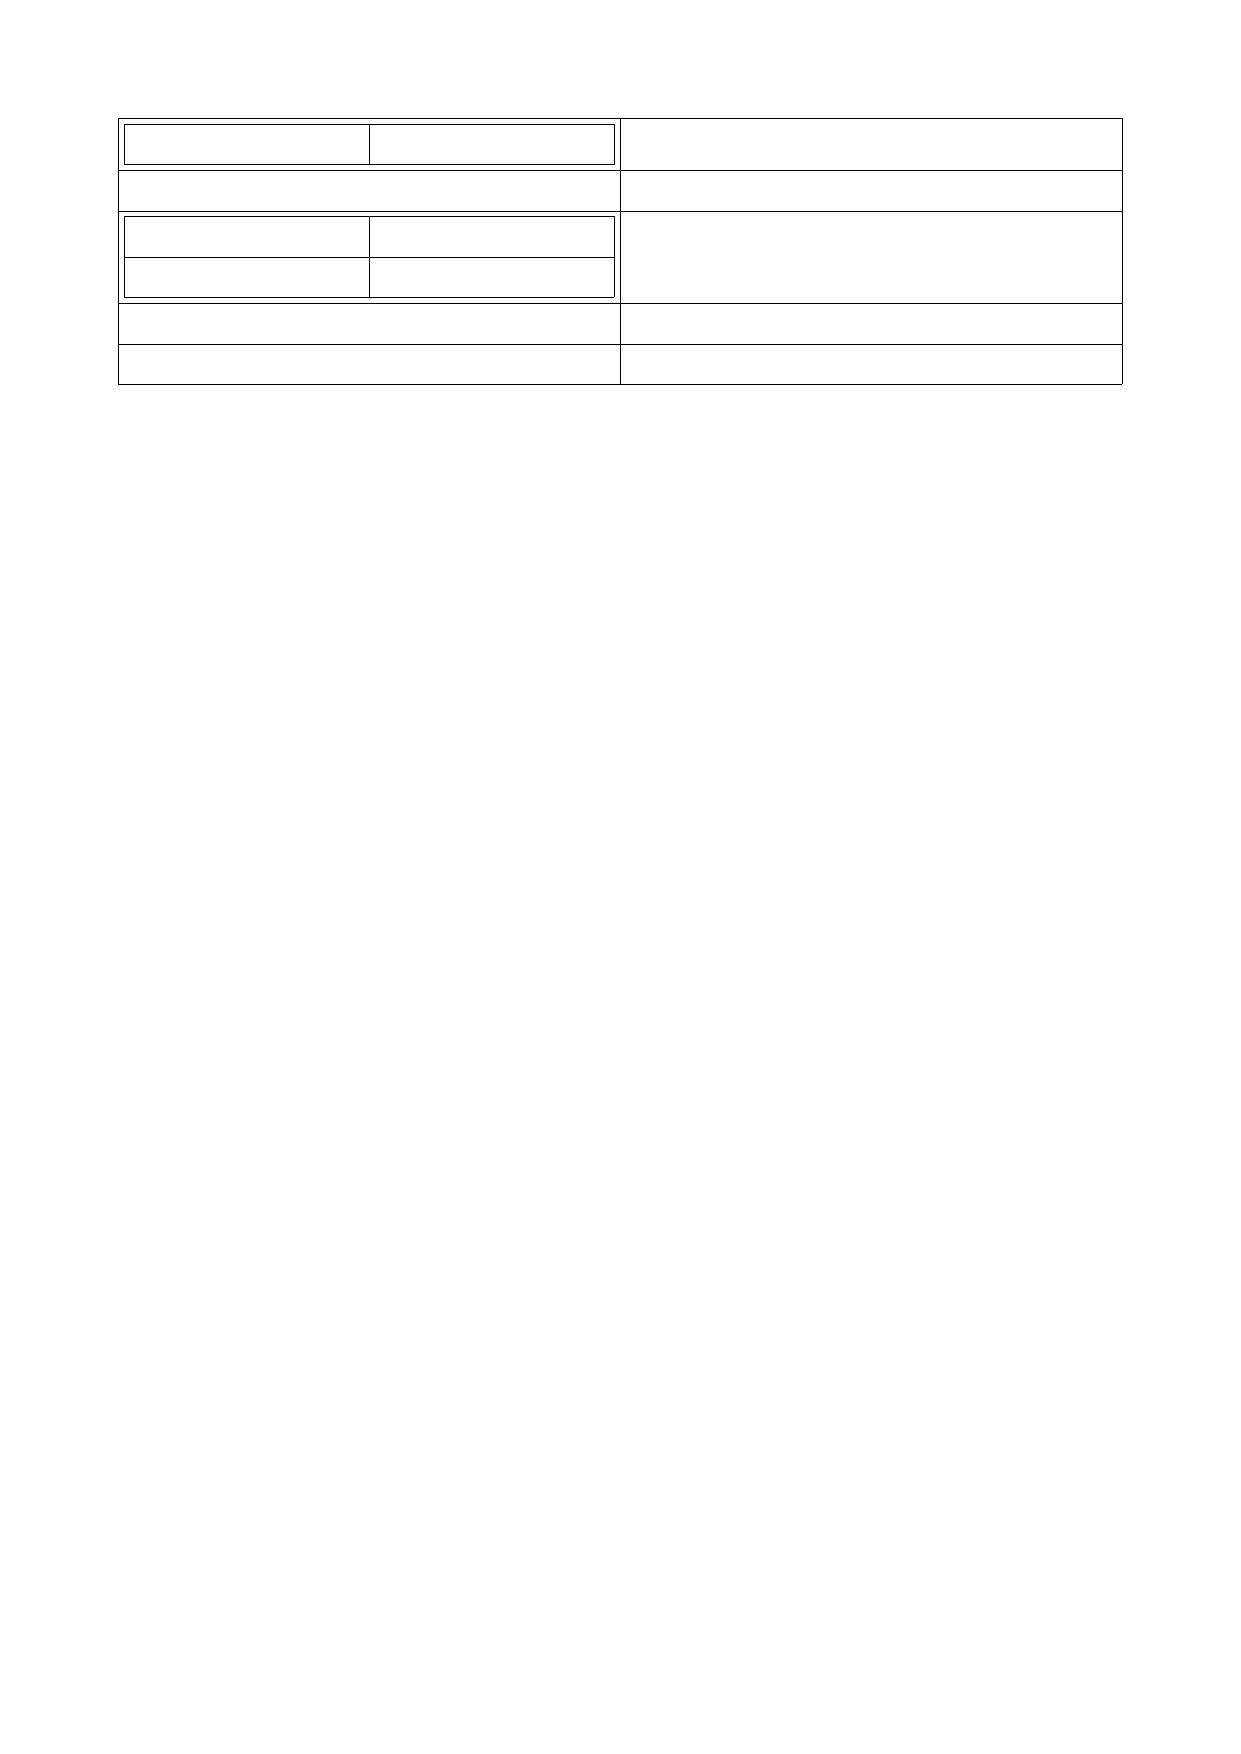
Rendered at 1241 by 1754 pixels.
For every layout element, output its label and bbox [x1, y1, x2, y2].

table_cell [125, 258, 369, 297]
table_cell [621, 119, 1122, 170]
table_header [119, 304, 620, 343]
table_header [621, 171, 1122, 211]
table_cell [370, 258, 614, 297]
table_header [621, 304, 1122, 343]
table_cell [621, 345, 1122, 384]
table_cell [119, 119, 620, 170]
table_cell [125, 125, 369, 164]
table_cell [119, 345, 620, 384]
table_header [119, 171, 620, 211]
table_cell [370, 125, 614, 164]
table_header [370, 217, 614, 257]
table_cell [621, 212, 1122, 303]
table_header [125, 217, 369, 257]
table_cell [119, 212, 620, 303]
